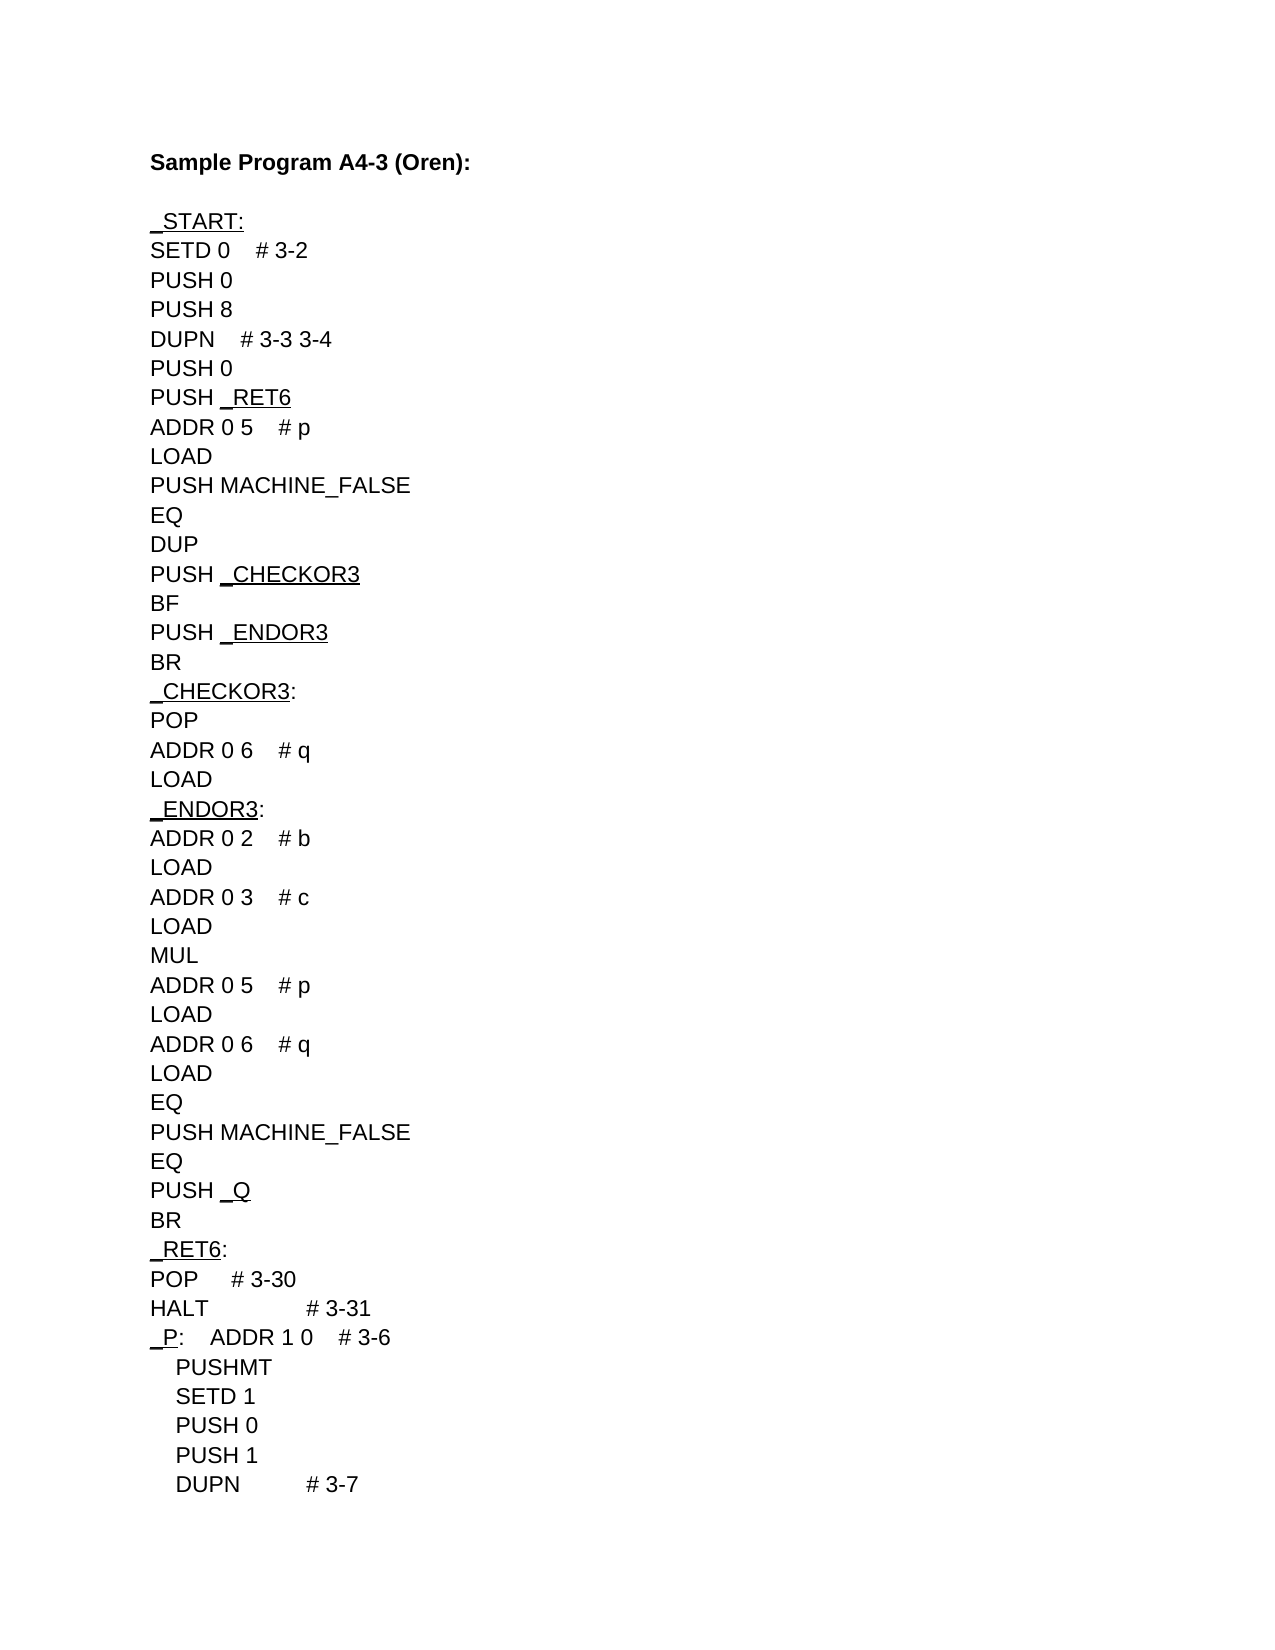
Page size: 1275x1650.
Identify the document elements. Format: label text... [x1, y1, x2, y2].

text PUSH 1 [150, 1442, 1125, 1468]
text _START: [150, 209, 1125, 234]
text PUSH _RET6 [150, 385, 1125, 411]
text PUSH MACHINE_FALSE [150, 473, 1125, 499]
text POP [150, 708, 1125, 734]
text EQ [150, 1149, 1125, 1174]
text EQ [150, 1090, 1125, 1116]
text BR [150, 1207, 1125, 1233]
text ADDR 0 5 # p [150, 414, 1125, 440]
text PUSH MACHINE_FALSE [150, 1119, 1125, 1145]
text _RET6: [150, 1237, 1125, 1262]
text _CHECKOR3: [150, 679, 1125, 704]
text PUSH _CHECKOR3 [150, 561, 1125, 587]
text LOAD [150, 855, 1125, 881]
text PUSHMT [150, 1354, 1125, 1380]
text ADDR 0 6 # q [150, 1031, 1125, 1057]
text PUSH _Q [150, 1178, 1125, 1204]
text PUSH 0 [150, 267, 1125, 293]
text PUSH _ENDOR3 [150, 620, 1125, 646]
text Sample Program A4-3 (Oren): [150, 150, 1125, 176]
text LOAD [150, 914, 1125, 939]
text LOAD [150, 444, 1125, 469]
text PUSH 0 [150, 356, 1125, 381]
text PUSH 8 [150, 297, 1125, 322]
text BF [150, 591, 1125, 616]
text MUL [150, 943, 1125, 969]
text DUPN # 3-3 3-4 [150, 326, 1125, 352]
text EQ [150, 502, 1125, 528]
text _P: ADDR 1 0 # 3-6 [150, 1325, 1125, 1351]
text ADDR 0 5 # p [150, 972, 1125, 998]
text SETD 0 # 3-2 [150, 238, 1125, 264]
text ADDR 0 6 # q [150, 737, 1125, 763]
text SETD 1 [150, 1384, 1125, 1409]
text POP # 3-30 [150, 1266, 1125, 1292]
text LOAD [150, 1061, 1125, 1086]
text HALT # 3-31 [150, 1296, 1125, 1321]
text _ENDOR3: [150, 796, 1125, 822]
text LOAD [150, 767, 1125, 792]
text LOAD [150, 1002, 1125, 1027]
text PUSH 0 [150, 1413, 1125, 1439]
text ADDR 0 2 # b [150, 826, 1125, 851]
text DUPN # 3-7 [150, 1472, 1125, 1497]
text ADDR 0 3 # c [150, 884, 1125, 910]
text BR [150, 649, 1125, 675]
text DUP [150, 532, 1125, 557]
